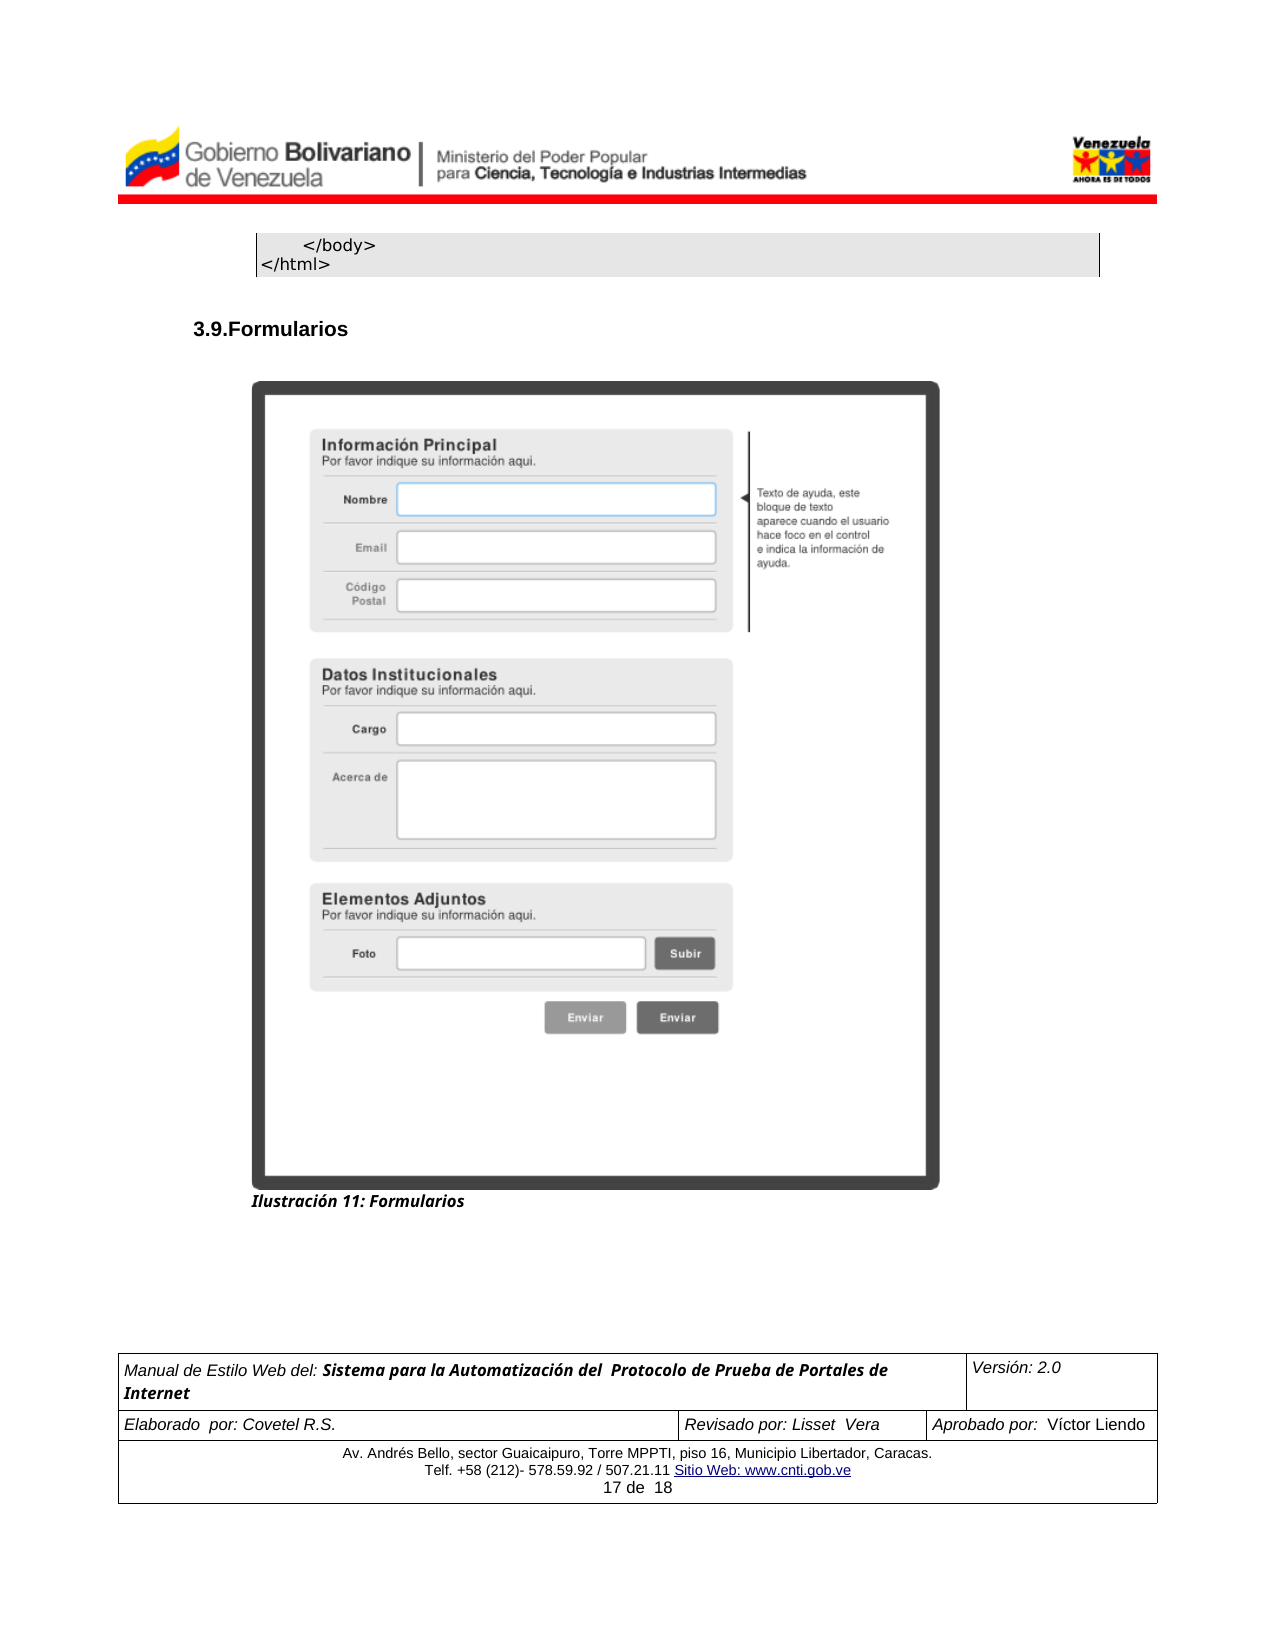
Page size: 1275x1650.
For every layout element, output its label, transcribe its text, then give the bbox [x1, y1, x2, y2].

picture [251, 381, 940, 1190]
text </html> [257, 255, 1099, 277]
subtitle Formularios [193, 318, 1157, 341]
text </body> [257, 233, 1099, 255]
text Ilustración 11: Formularios [252, 1190, 939, 1212]
picture [118, 118, 1157, 204]
